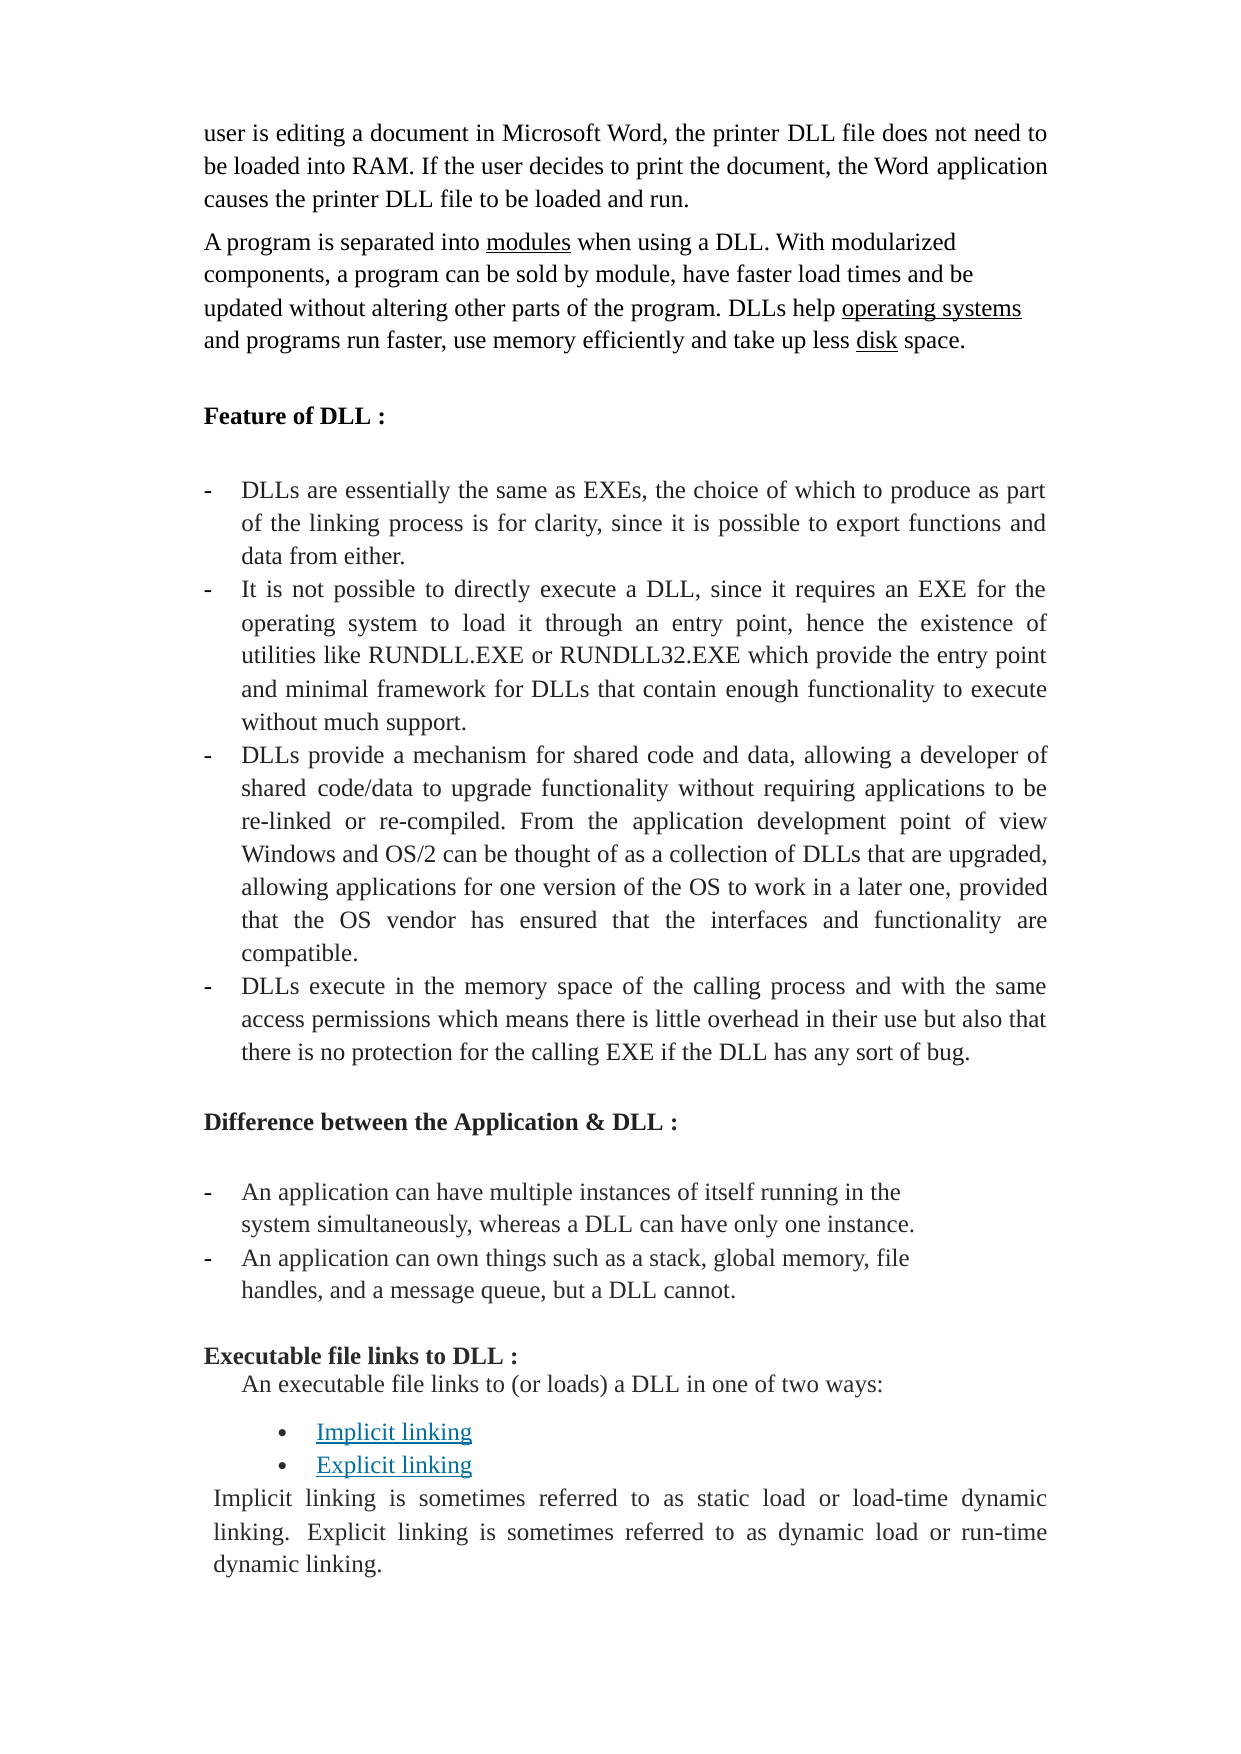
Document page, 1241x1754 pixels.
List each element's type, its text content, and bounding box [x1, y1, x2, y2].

list An application can own things such as a stack, global memory, file handles, and a message queue, but a DLL cannot. [203, 1243, 981, 1304]
list Explicit linking [278, 1451, 1122, 1479]
subtitle Executable file links to DLL : [203, 1341, 1122, 1370]
text Implicit linking is sometimes referred to as static load or load-time dynamic linking. Explicit linking is sometimes referred to as dynamic load or run-time dynamic linking. [213, 1483, 1047, 1578]
list DLLs are essentially the same as EXEs, the choice of which to produce as part of the linking process is for clarity, since it is possible to export functions and data from either. [203, 475, 1046, 570]
subtitle Difference between the Application & DLL : [203, 1107, 1122, 1136]
text The advantage of DLL files is space is saved in random access memory (RAM) because the files don't get loaded into RAM together with the main program. When a DLL file is needed, it is loaded and run. For example, as long as a user is editing a document in Microsoft Word, the printer DLL file does not need to be loaded into RAM. If the user decides to print the document, the Word application causes the printer DLL file to be loaded and run. [203, 118, 1048, 213]
list DLLs execute in the memory space of the calling process and with the same access permissions which means there is little overhead in their use but also that there is no protection for the calling EXE if the DLL has any sort of bug. [203, 971, 1047, 1066]
text A program is separated into modules when using a DLL. With modularized components, a program can be sold by module, have faster load times and be updated without altering other parts of the program. DLLs help operating systems and programs run faster, use memory efficiently and take up less disk space. [203, 227, 1036, 354]
list Implicit linking [278, 1417, 1122, 1446]
list An application can have multiple instances of itself running in the system simultaneously, whereas a DLL can have only one instance. [203, 1177, 971, 1238]
list DLLs provide a mechanism for shared code and data, allowing a developer of shared code/data to upgrade functionality without requiring applications to be re-linked or re-compiled. From the application development point of view Windows and OS/2 can be thought of as a collection of DLLs that are upgraded, allowing applications for one version of the OS to work in a later one, provided that the OS vendor has ensured that the interfaces and functionality are compatible. [203, 740, 1048, 967]
text An executable file links to (or loads) a DLL in one of two ways: [241, 1370, 1122, 1398]
subtitle Feature of DLL : [203, 401, 1122, 429]
list It is not possible to directly execute a DLL, since it requires an EXE for the operating system to load it through an entry point, hence the existence of utilities like RUNDLL.EXE or RUNDLL32.EXE which provide the entry point and minimal framework for DLLs that contain enough functionality to execute without much support. [203, 574, 1047, 735]
